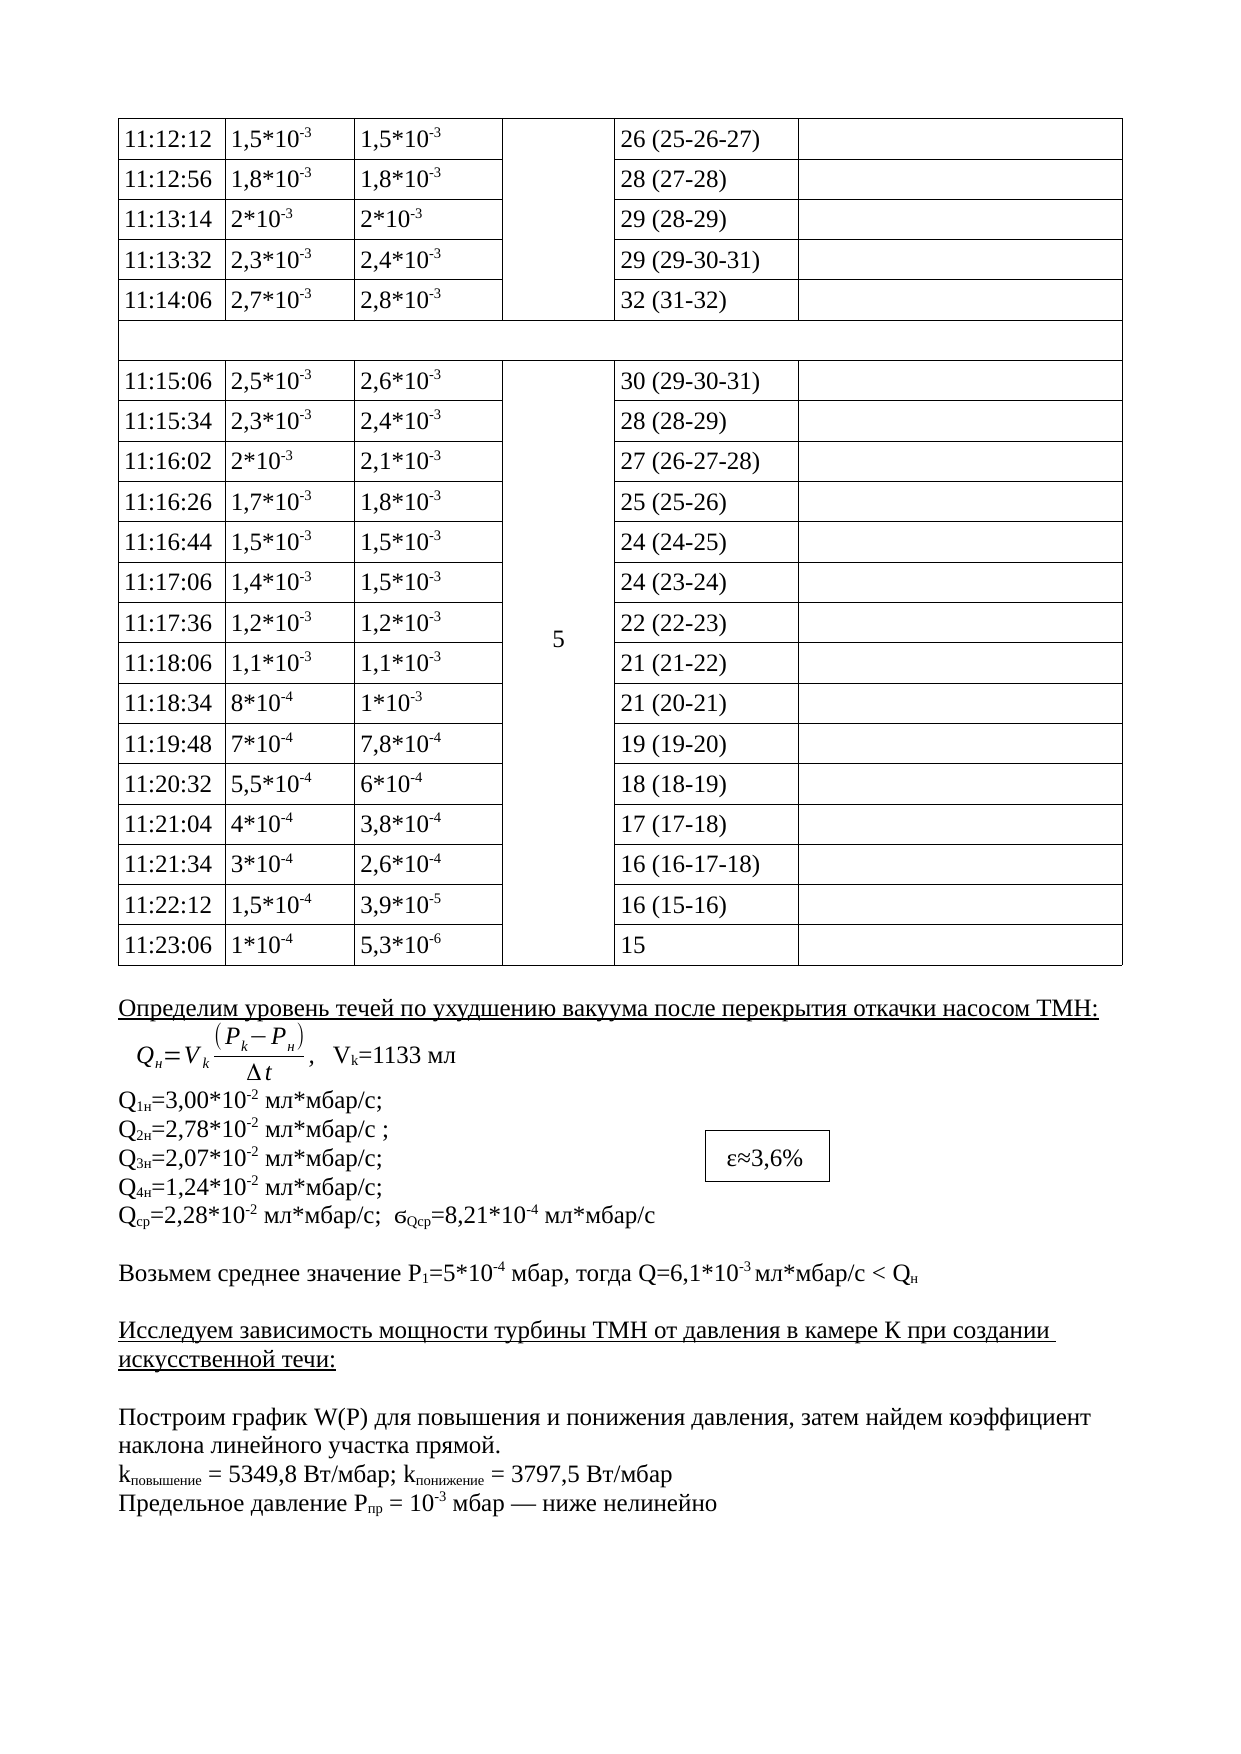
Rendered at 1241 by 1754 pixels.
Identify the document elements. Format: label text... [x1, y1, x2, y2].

table_cell 11:17:06 [119, 563, 225, 602]
table_cell 1,8*10-3 [355, 482, 502, 521]
table_cell 2,3*10-3 [226, 401, 354, 441]
table_cell 1,5*10-3 [226, 522, 354, 562]
table_cell 1,8*10-3 [355, 160, 502, 199]
table_cell 3,9*10-5 [355, 885, 502, 924]
text Предельное давление Pпр = 10-3 мбар — ниже нелинейно [118, 1488, 1122, 1517]
table_cell 2,3*10-3 [226, 240, 354, 279]
table_cell 21 (21-22) [615, 643, 798, 682]
table_cell 28 (27-28) [615, 160, 798, 199]
table_cell 30 (29-30-31) [615, 361, 798, 400]
table_cell 24 (24-25) [615, 522, 798, 562]
table_cell 18 (18-19) [615, 764, 798, 803]
table_cell 2,7*10-3 [226, 280, 354, 320]
table_cell 2,4*10-3 [355, 240, 502, 279]
table_cell 29 (29-30-31) [615, 240, 798, 279]
table_cell [799, 522, 1122, 562]
table_cell 11:23:06 [119, 925, 225, 965]
table_cell 11:15:34 [119, 401, 225, 441]
table_cell [799, 885, 1122, 924]
table_cell 2,6*10-3 [355, 361, 502, 400]
table_cell 2*10-3 [355, 200, 502, 239]
table_cell [799, 603, 1122, 642]
table_cell [799, 280, 1122, 320]
table_cell 2*10-3 [226, 200, 354, 239]
table_cell 17 (17-18) [615, 805, 798, 844]
table_cell 11:18:34 [119, 684, 225, 723]
table_cell [799, 724, 1122, 763]
table_cell 1,1*10-3 [355, 643, 502, 682]
table_cell 1,5*10-3 [226, 119, 354, 158]
table_cell 11:13:14 [119, 200, 225, 239]
table_cell 1,7*10-3 [226, 482, 354, 521]
table_cell 11:20:32 [119, 764, 225, 803]
table_cell 11:22:12 [119, 885, 225, 924]
text Q3н=2,07*10-2 мл*мбар/с; ε≈3,6% [830, 1143, 1122, 1172]
text Q4н=1,24*10-2 мл*мбар/с; [118, 1172, 1122, 1201]
table_cell [119, 321, 1122, 360]
table_cell 5 [503, 361, 614, 965]
text Q2н=2,78*10-2 мл*мбар/с ; [118, 1114, 1122, 1143]
table_cell 2,5*10-3 [226, 361, 354, 400]
table_cell [799, 361, 1122, 400]
table_cell 1,5*10-3 [355, 563, 502, 602]
table_cell 1,4*10-3 [226, 563, 354, 602]
table_cell 27 (26-27-28) [615, 442, 798, 481]
table_cell 3*10-4 [226, 845, 354, 884]
table_cell 28 (28-29) [615, 401, 798, 441]
table_cell 22 (22-23) [615, 603, 798, 642]
table_cell 5,5*10-4 [226, 764, 354, 803]
table_cell 29 (28-29) [615, 200, 798, 239]
table_cell 1,8*10-3 [226, 160, 354, 199]
table_cell 1,5*10-3 [355, 522, 502, 562]
table_cell 19 (19-20) [615, 724, 798, 763]
table_cell 4*10-4 [226, 805, 354, 844]
text Возьмем среднее значение P1=5*10-4 мбар, тогда Q=6,1*10-3 мл*мбар/с < Qн [118, 1258, 1122, 1287]
table_cell 2,4*10-3 [355, 401, 502, 441]
table_cell 11:15:06 [119, 361, 225, 400]
table_cell 11:14:06 [119, 280, 225, 320]
table_cell [799, 160, 1122, 199]
table_cell [503, 119, 614, 320]
table_cell 3,8*10-4 [355, 805, 502, 844]
table_cell [799, 482, 1122, 521]
text Qср=2,28*10-2 мл*мбар/с; ϭQср=8,21*10-4 мл*мбар/с [118, 1201, 1122, 1229]
table_cell 11:17:36 [119, 603, 225, 642]
table_cell 1*10-3 [355, 684, 502, 723]
table_cell 11:12:56 [119, 160, 225, 199]
table_cell [799, 764, 1122, 803]
table_cell 8*10-4 [226, 684, 354, 723]
text Vk=1133 мл [118, 1022, 1122, 1086]
table_cell 11:18:06 [119, 643, 225, 682]
table_cell [799, 401, 1122, 441]
text Q1н=3,00*10-2 мл*мбар/с; [118, 1086, 1122, 1114]
table_cell 2,8*10-3 [355, 280, 502, 320]
table_cell [799, 119, 1122, 158]
text Q3н=2,07*10-2 мл*мбар/с; ε≈3,6% [118, 1143, 705, 1172]
table_cell [799, 805, 1122, 844]
table_cell 7,8*10-4 [355, 724, 502, 763]
table_cell 6*10-4 [355, 764, 502, 803]
text kповышение = 5349,8 Вт/мбар; kпонижение = 3797,5 Вт/мбар [118, 1459, 1122, 1488]
table_cell 11:12:12 [119, 119, 225, 158]
table_cell 26 (25-26-27) [615, 119, 798, 158]
table_cell 25 (25-26) [615, 482, 798, 521]
table_cell 1,5*10-4 [226, 885, 354, 924]
table_cell 11:16:26 [119, 482, 225, 521]
table_cell 2,1*10-3 [355, 442, 502, 481]
table_cell 11:16:44 [119, 522, 225, 562]
table_cell 16 (15-16) [615, 885, 798, 924]
table_cell 1*10-4 [226, 925, 354, 965]
table_cell [799, 563, 1122, 602]
table_cell 11:13:32 [119, 240, 225, 279]
table_cell 1,2*10-3 [355, 603, 502, 642]
table_cell 21 (20-21) [615, 684, 798, 723]
table_cell 11:21:04 [119, 805, 225, 844]
table_cell 2*10-3 [226, 442, 354, 481]
table_cell 15 [615, 925, 798, 965]
table_cell 7*10-4 [226, 724, 354, 763]
table_cell [799, 643, 1122, 682]
table_cell 1,2*10-3 [226, 603, 354, 642]
table_cell 2,6*10-4 [355, 845, 502, 884]
table_cell 5,3*10-6 [355, 925, 502, 965]
table_cell 1,5*10-3 [355, 119, 502, 158]
table_cell 1,1*10-3 [226, 643, 354, 682]
table_cell 11:16:02 [119, 442, 225, 481]
text Определим уровень течей по ухудшению вакуума после перекрытия откачки насосом ТМН: [118, 993, 1122, 1022]
table_cell 24 (23-24) [615, 563, 798, 602]
table_cell [799, 684, 1122, 723]
table_cell [799, 442, 1122, 481]
table_cell 16 (16-17-18) [615, 845, 798, 884]
table_cell [799, 845, 1122, 884]
table_cell [799, 925, 1122, 965]
table_cell 11:19:48 [119, 724, 225, 763]
table_cell 11:21:34 [119, 845, 225, 884]
text Исследуем зависимость мощности турбины ТМН от давления в камере К при создании искусственной течи: [118, 1316, 1122, 1373]
text Построим график W(P) для повышения и понижения давления, затем найдем коэффициент наклона линейного участка прямой. [118, 1402, 1122, 1459]
table_cell [799, 200, 1122, 239]
table_cell 32 (31-32) [615, 280, 798, 320]
table_cell [799, 240, 1122, 279]
